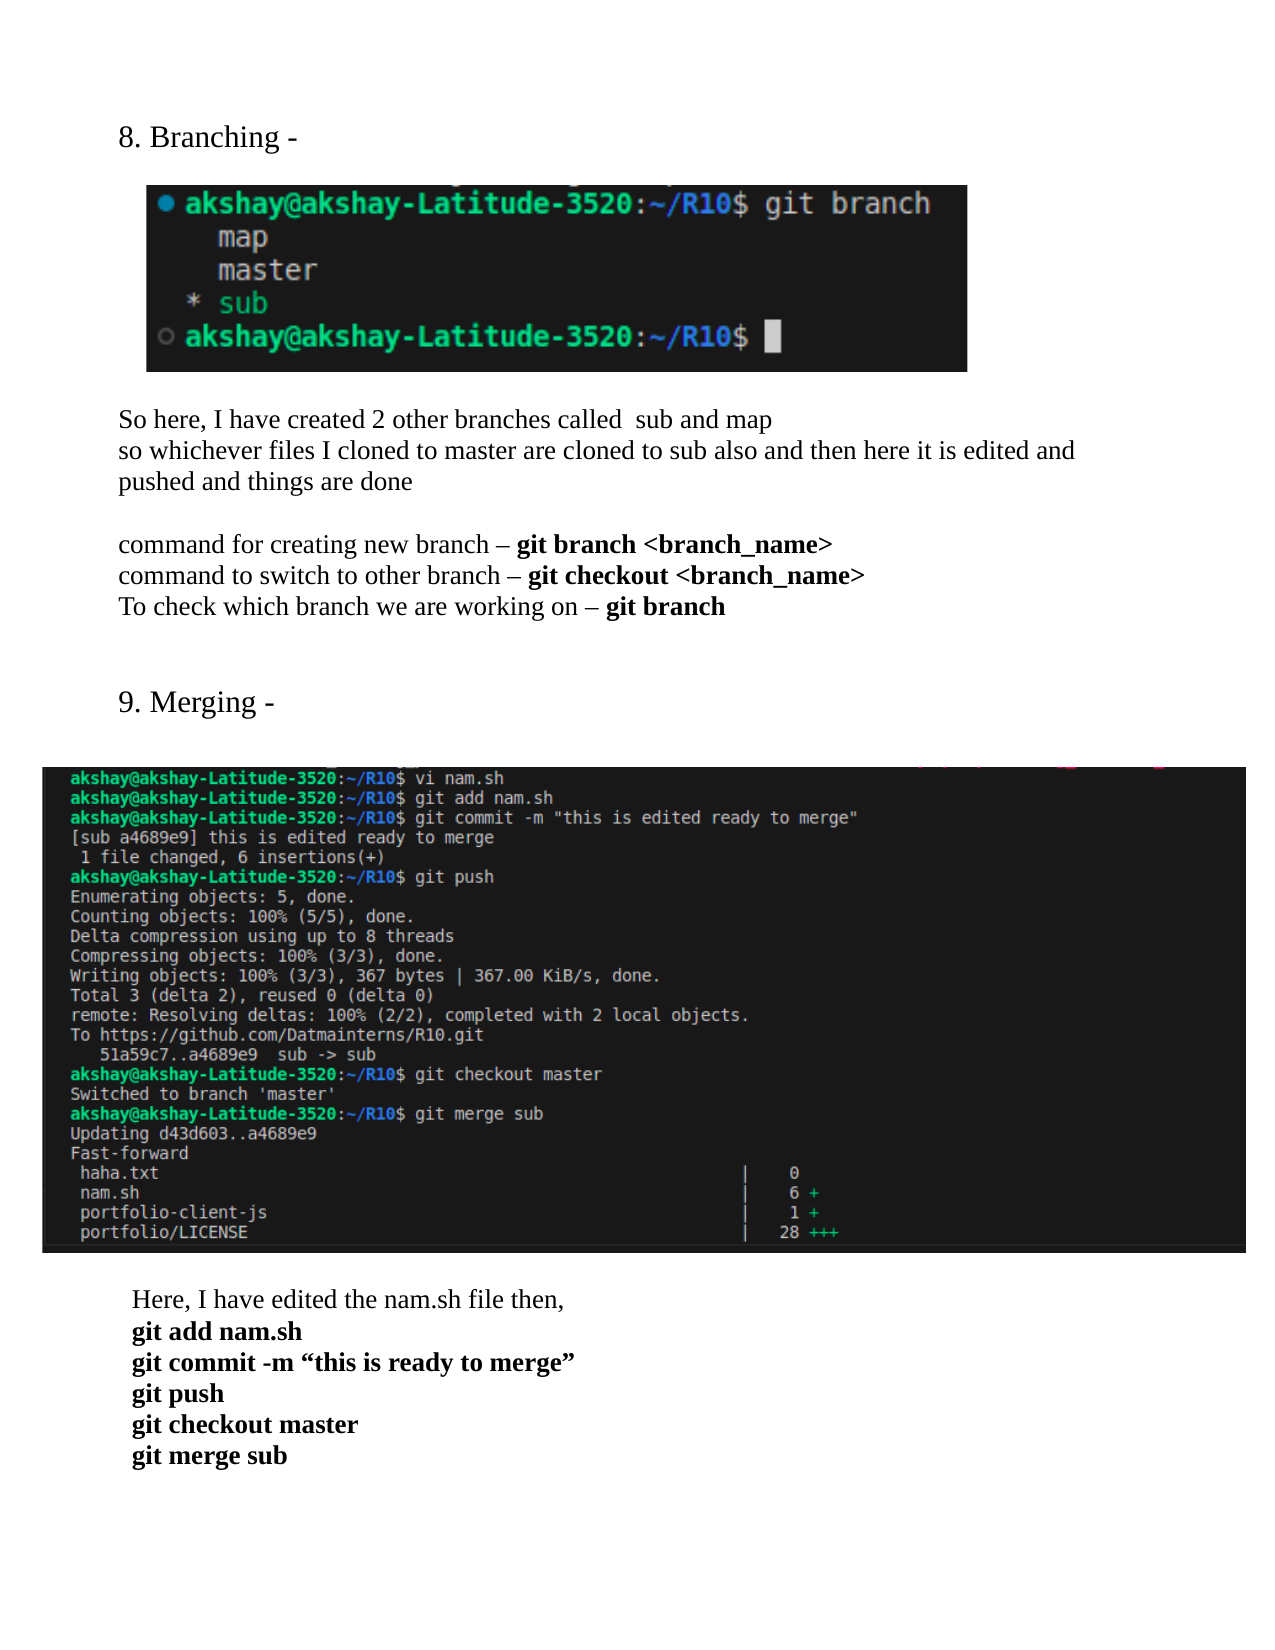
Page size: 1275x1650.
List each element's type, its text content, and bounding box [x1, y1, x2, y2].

text To check which branch we are working on – git branch [118, 590, 1157, 621]
text git merge sub [118, 1439, 1157, 1470]
text Here, I have edited the nam.sh file then, [118, 1283, 1157, 1314]
text git checkout master [118, 1408, 1157, 1439]
text command for creating new branch – git branch <branch_name> [118, 528, 1157, 559]
text git add nam.sh [118, 1314, 1157, 1346]
picture [42, 767, 1246, 1253]
text 8. Branching - [118, 118, 1157, 154]
text so whichever files I cloned to master are cloned to sub also and then here it is edited and pushed and things are done [118, 434, 1157, 497]
text git commit -m “this is ready to merge” [118, 1346, 1157, 1377]
picture [146, 185, 968, 372]
text 9. Merging - [118, 683, 1157, 719]
text command to switch to other branch – git checkout <branch_name> [118, 559, 1157, 590]
text So here, I have created 2 other branches called sub and map [118, 403, 1157, 434]
text git push [118, 1377, 1157, 1408]
